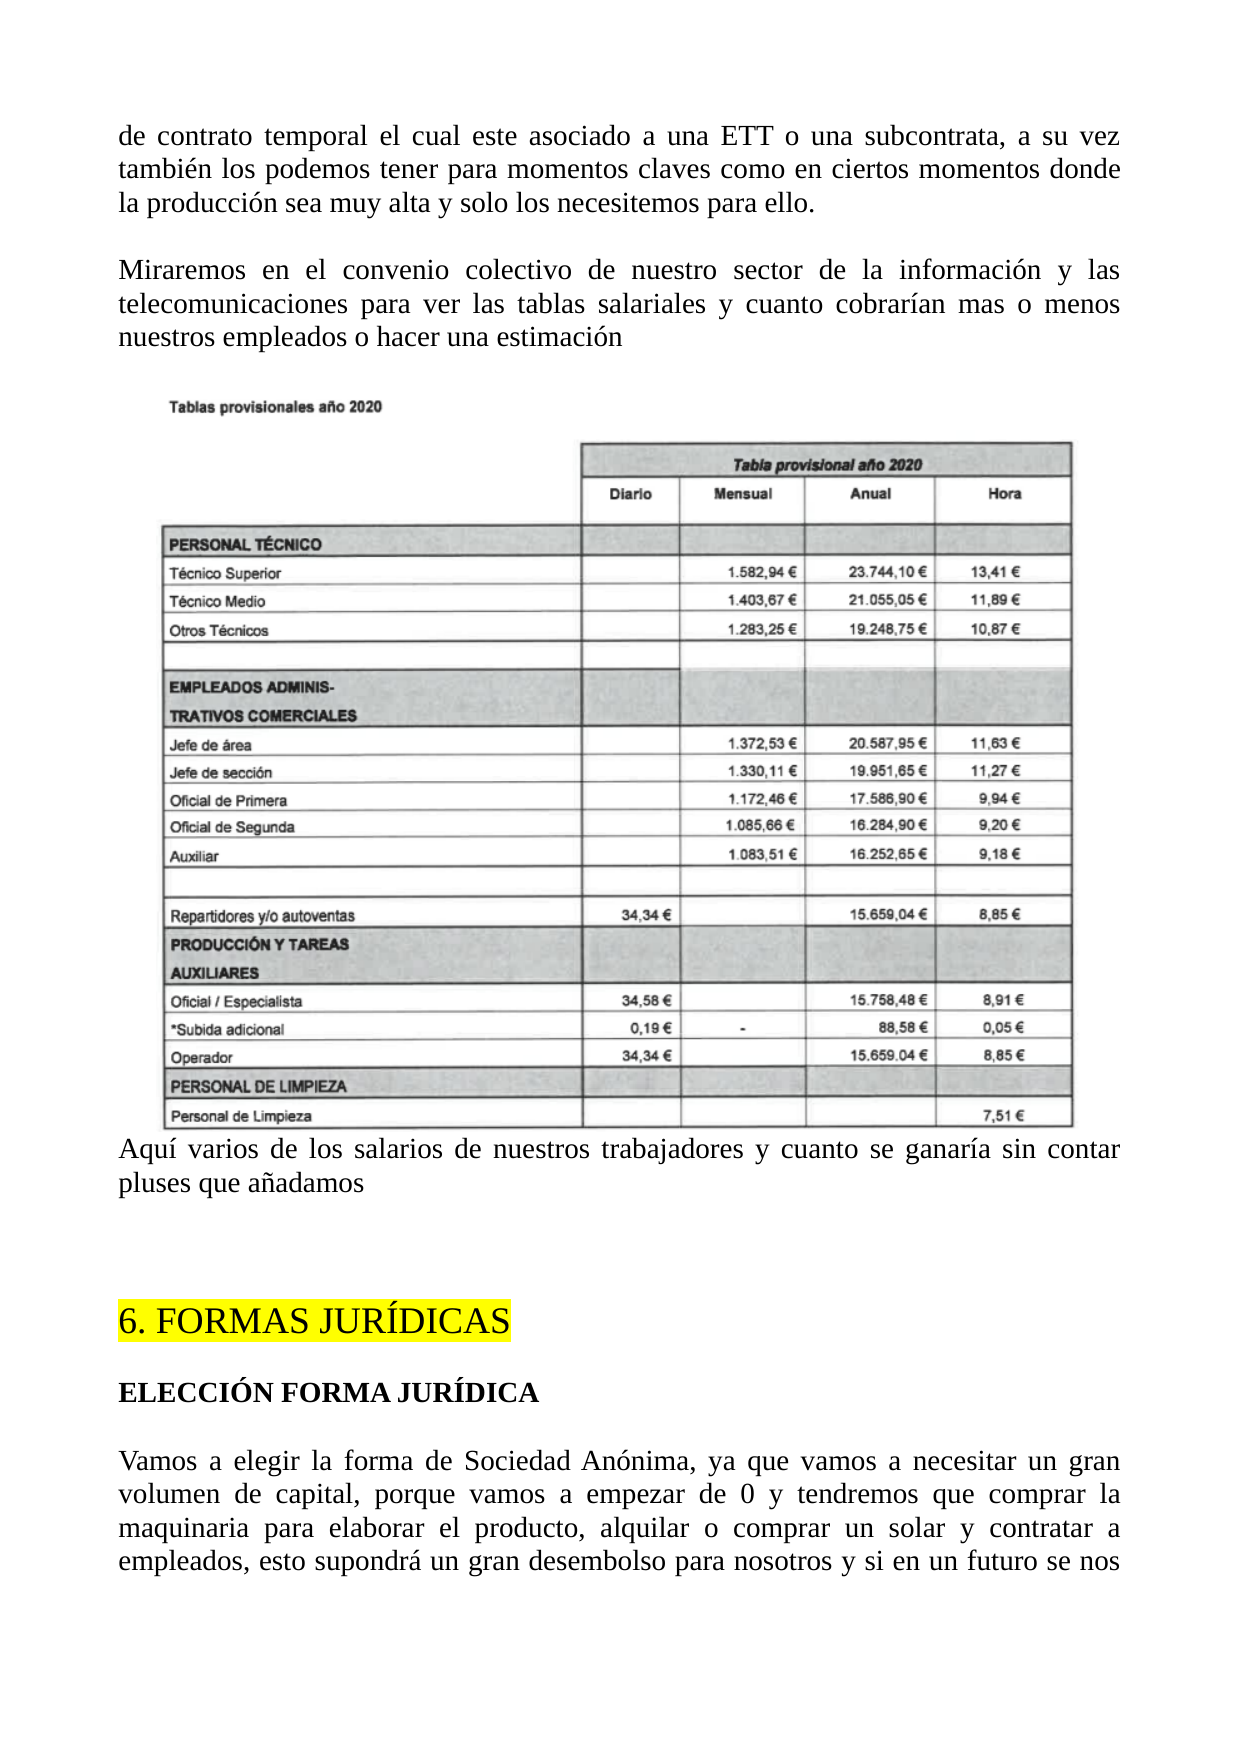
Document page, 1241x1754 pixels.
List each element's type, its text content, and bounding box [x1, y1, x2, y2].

text Vamos a elegir la forma de Sociedad Anónima, ya que vamos a necesitar un gran volumen de capital, porque vamos a empezar de 0 y tendremos que comprar la maquinaria para elaborar el producto, alquilar o comprar un solar y contratar a empleados, esto supondrá un gran desembolso para nosotros y si en un futuro se nos [118, 1443, 1122, 1577]
text Aquí varios de los salarios de nuestros trabajadores y cuanto se ganaría sin contar pluses que añadamos [118, 655, 1122, 1198]
text de contrato temporal el cual este asociado a una ETT o una subcontrata, a su vez también los podemos tener para momentos claves como en ciertos momentos donde la producción sea muy alta y solo los necesitemos para ello. [118, 118, 1122, 219]
text Miraremos en el convenio colectivo de nuestro sector de la información y las telecomunicaciones para ver las tablas salariales y cuanto cobrarían mas o menos nuestros empleados o hacer una estimación [118, 252, 1122, 353]
text 6. FORMAS JURÍDICAS [118, 1299, 1122, 1342]
text ELECCIÓN FORMA JURÍDICA [118, 1376, 1122, 1409]
picture [140, 383, 1082, 1132]
